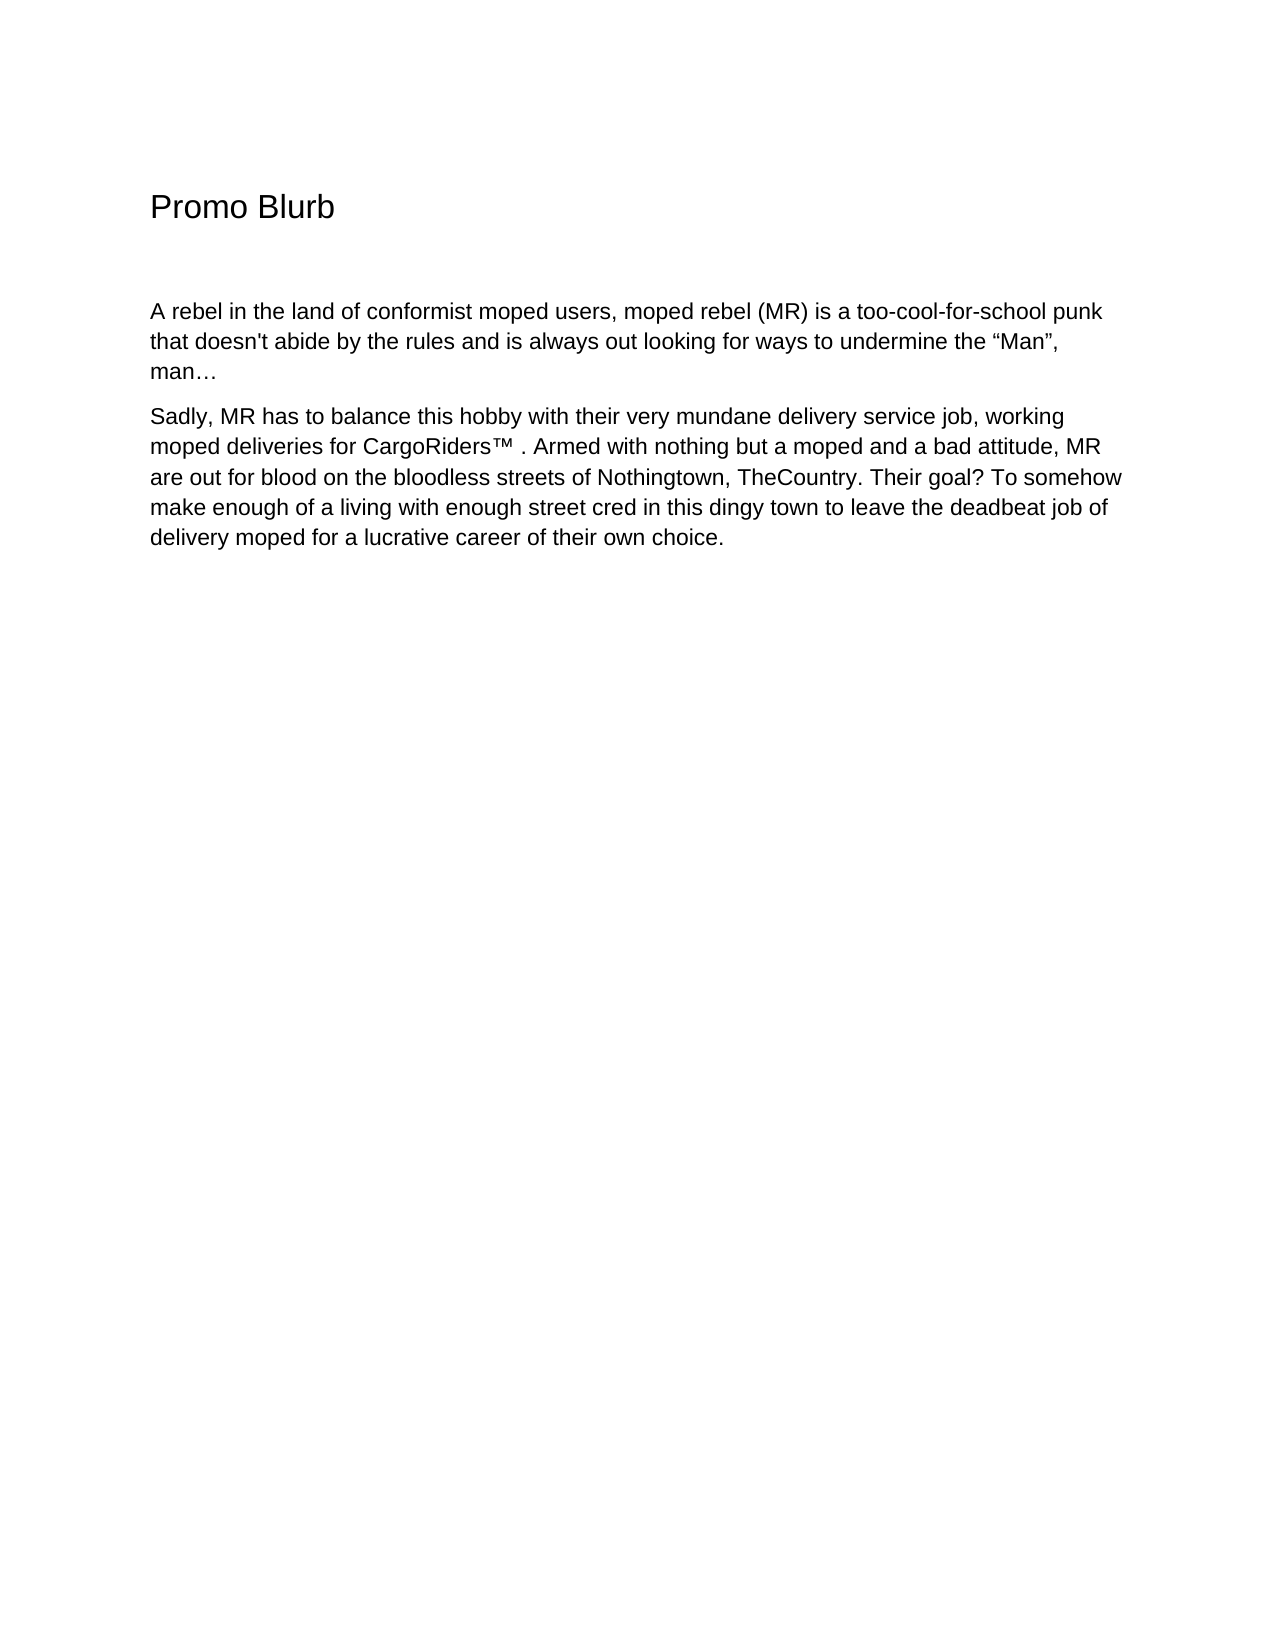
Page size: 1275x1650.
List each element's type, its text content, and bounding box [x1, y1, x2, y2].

text Sadly, MR has to balance this hobby with their very mundane delivery service job, working moped deliveries for CargoRiders™ . Armed with nothing but a moped and a bad attitude, MR are out for blood on the bloodless streets of Nothingtown, TheCountry. Their goal? To somehow make enough of a living with enough street cred in this dingy town to leave the deadbeat job of delivery moped for a lucrative career of their own choice. [150, 403, 1125, 550]
subtitle Promo Blurb [150, 187, 1125, 226]
text A rebel in the land of conformist moped users, moped rebel (MR) is a too-cool-for-school punk that doesn't abide by the rules and is always out looking for ways to undermine the “Man”, man… [150, 298, 1125, 384]
